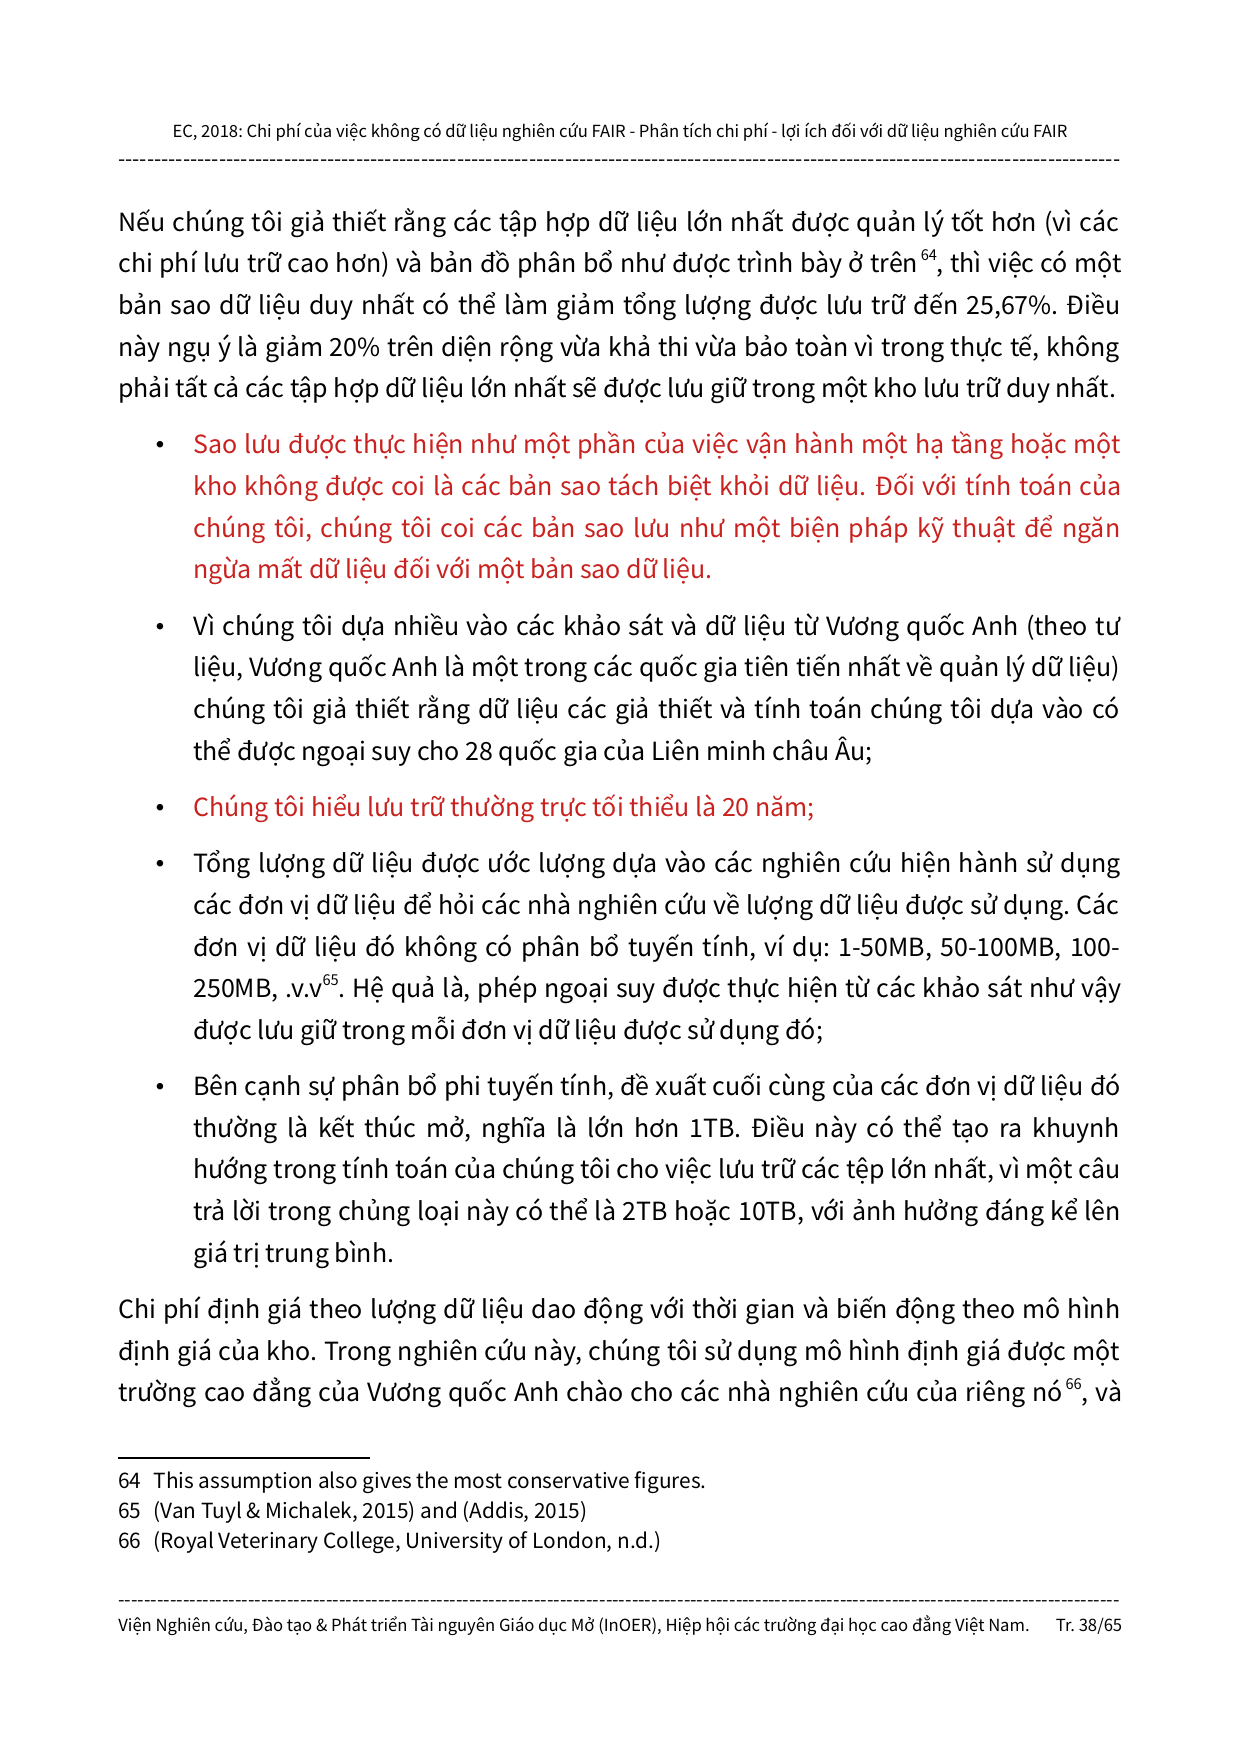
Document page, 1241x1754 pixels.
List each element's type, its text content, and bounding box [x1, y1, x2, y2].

list (Van Tuyl & Michalek, 2015) and (Addis, 2015) [118, 1494, 1122, 1525]
list Sao lưu được thực hiện như một phần của việc vận hành một hạ tầng hoặc một kho không được coi là các bản sao tách biệt khỏi dữ liệu. Đối với tính toán của chúng tôi, chúng tôi coi các bản sao lưu như một biện pháp kỹ thuật để ngăn ngừa mất dữ liệu đối với một bản sao dữ liệu. [156, 425, 1122, 586]
text (Royal Veterinary College, University of London, n.d.) [118, 1525, 1122, 1555]
list Tổng lượng dữ liệu được ước lượng dựa vào các nghiên cứu hiện hành sử dụng các đơn vị dữ liệu để hỏi các nhà nghiên cứu về lượng dữ liệu được sử dụng. Các đơn vị dữ liệu đó không có phân bổ tuyến tính, ví dụ: 1-50MB, 50-100MB, 100-250MB, .v.v. Hệ quả là, phép ngoại suy được thực hiện từ các khảo sát như vậy được lưu giữ trong mỗi đơn vị dữ liệu được sử dụng đó; [156, 844, 1122, 1047]
text This assumption also gives the most conservative figures. [118, 1464, 1122, 1494]
text Chi phí định giá theo lượng dữ liệu dao động với thời gian và biến động theo mô hình định giá của kho. Trong nghiên cứu này, chúng tôi sử dụng mô hình định giá được một trường cao đẳng của Vương quốc Anh chào cho các nhà nghiên cứu của riêng nó, và các mô hình định giá lưu trữ dữ liệu của AWS, Azure và Google. Cuối cùng, vì tính sẵn sàng hạn chế của các số liệu về lượng dữ liệu cho từng nhà nghiên cứu và sự dư thừa, mục đích tính toán của chúng tôi bị giới hạn cho nghiên cứu học thuật. Việc mở rộng các kết quả của chúng tôi cho toàn bộ khu vực nghiên cứu ở Liên minh châu Âu có thể giả thiết rằng tất cả các nhà nghiên cứu ở châu Âu sản xuất lượng dữ liệu y hệt nhau mỗi năm. [118, 1289, 1122, 1409]
list Chúng tôi hiểu lưu trữ thường trực tối thiểu là 20 năm; [156, 787, 1122, 824]
list Vì chúng tôi dựa nhiều vào các khảo sát và dữ liệu từ Vương quốc Anh (theo tư liệu, Vương quốc Anh là một trong các quốc gia tiên tiến nhất về quản lý dữ liệu) chúng tôi giả thiết rằng dữ liệu các giả thiết và tính toán chúng tôi dựa vào có thể được ngoại suy cho 28 quốc gia của Liên minh châu Âu; [156, 606, 1122, 767]
list Bên cạnh sự phân bổ phi tuyến tính, đề xuất cuối cùng của các đơn vị dữ liệu đó thường là kết thúc mở, nghĩa là lớn hơn 1TB. Điều này có thể tạo ra khuynh hướng trong tính toán của chúng tôi cho việc lưu trữ các tệp lớn nhất, vì một câu trả lời trong chủng loại này có thể là 2TB hoặc 10TB, với ảnh hưởng đáng kể lên giá trị trung bình. [156, 1067, 1122, 1269]
text Nếu chúng tôi giả thiết rằng các tập hợp dữ liệu lớn nhất được quản lý tốt hơn (vì các chi phí lưu trữ cao hơn) và bản đồ phân bổ như được trình bày ở trên, thì việc có một bản sao dữ liệu duy nhất có thể làm giảm tổng lượng được lưu trữ đến 25,67%. Điều này ngụ ý là giảm 20% trên diện rộng vừa khả thi vừa bảo toàn vì trong thực tế, không phải tất cả các tập hợp dữ liệu lớn nhất sẽ được lưu giữ trong một kho lưu trữ duy nhất. [118, 202, 1122, 405]
